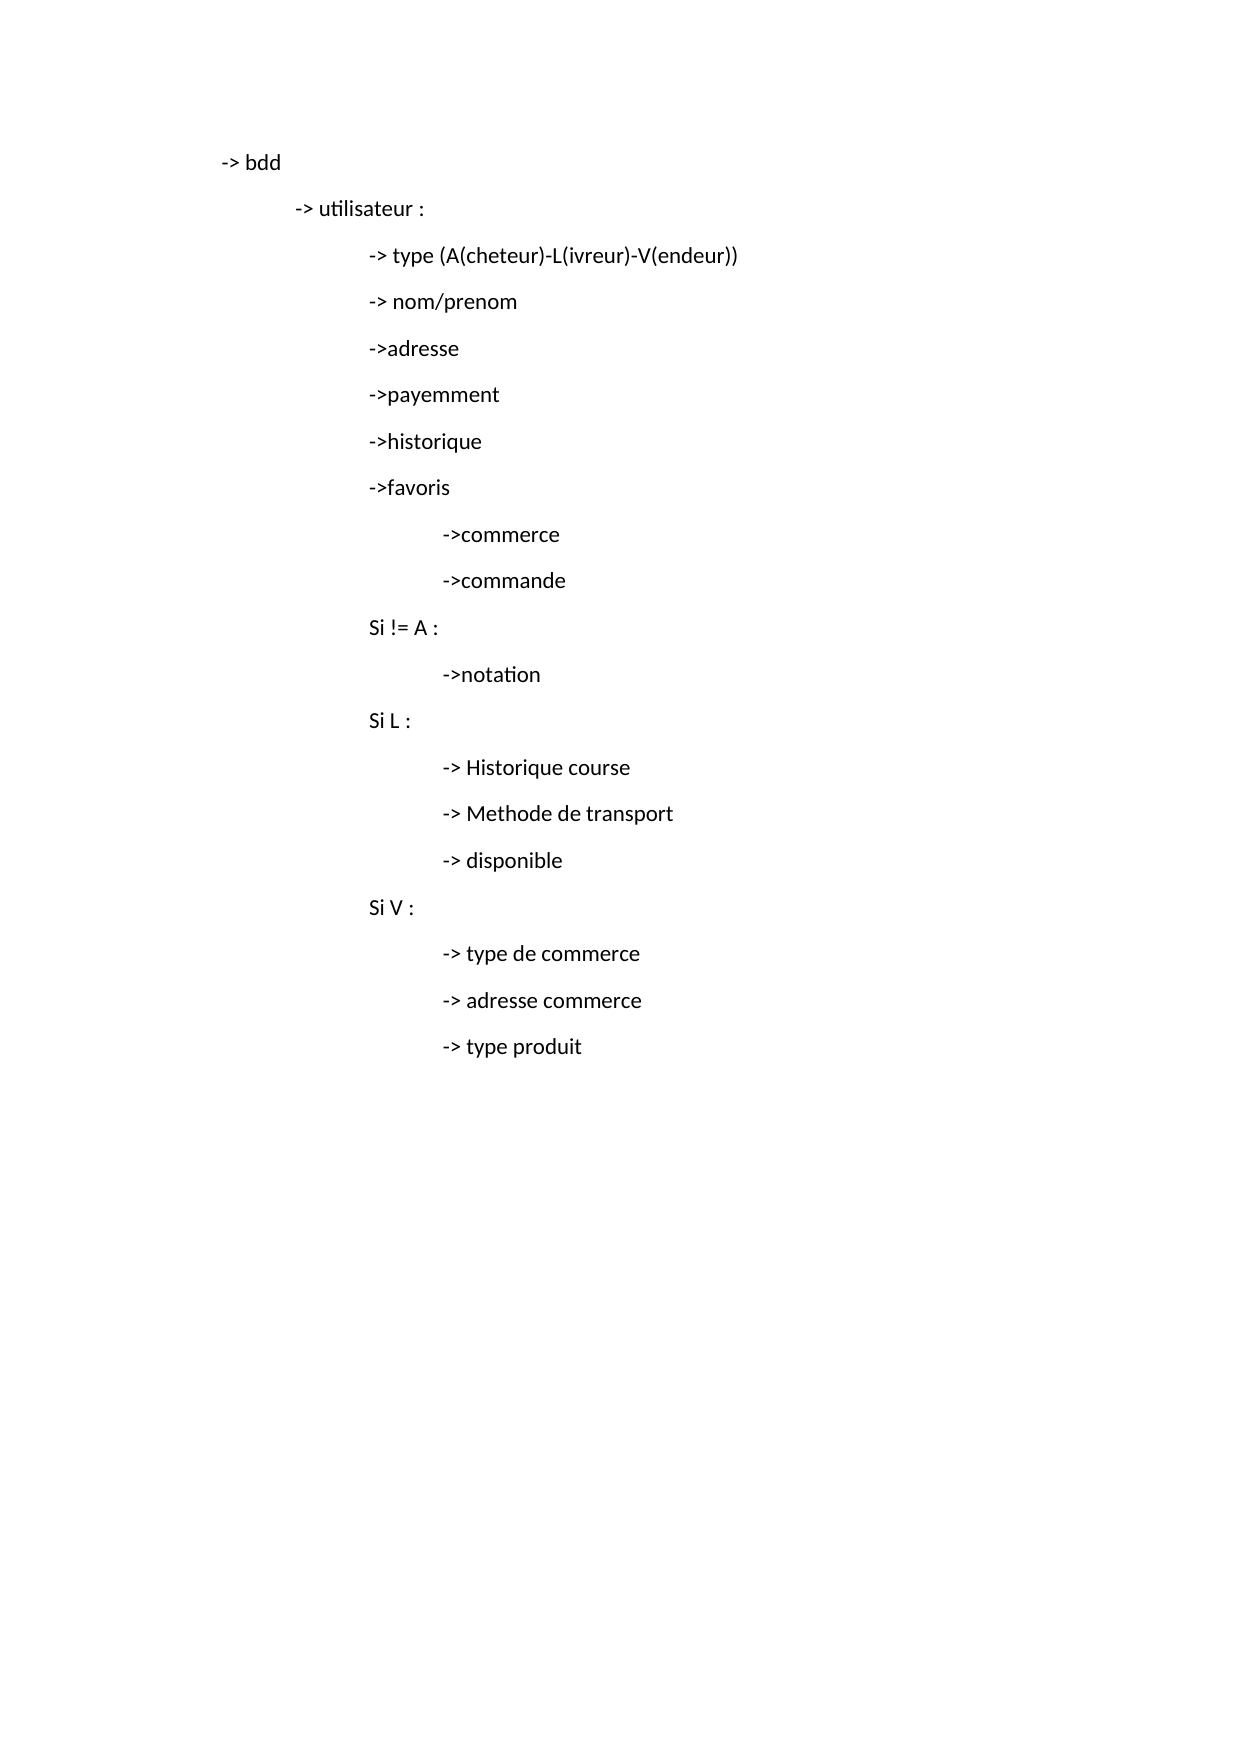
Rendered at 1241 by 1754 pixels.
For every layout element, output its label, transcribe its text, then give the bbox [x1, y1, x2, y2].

text ->favoris [148, 473, 1093, 502]
text -> utilisateur : [148, 194, 1093, 222]
text -> type produit [148, 1032, 1093, 1060]
text ->commande [148, 567, 1093, 595]
text ->adresse [148, 334, 1093, 362]
text Si L : [148, 706, 1093, 734]
text ->commerce [148, 520, 1093, 548]
text Si V : [148, 893, 1093, 921]
text Si != A : [148, 613, 1093, 641]
text -> type (A(cheteur)-L(ivreur)-V(endeur)) [148, 241, 1093, 269]
text ->payemment [148, 380, 1093, 408]
text -> Methode de transport [148, 799, 1093, 827]
text -> Historique course [369, 753, 1093, 781]
text -> disponible [148, 846, 1093, 874]
text -> adresse commerce [148, 986, 1093, 1014]
text ->notation [148, 660, 1093, 688]
text ->historique [148, 427, 1093, 455]
text -> type de commerce [148, 939, 1093, 967]
text -> nom/prenom [148, 287, 1093, 315]
text -> bdd [148, 148, 1093, 176]
